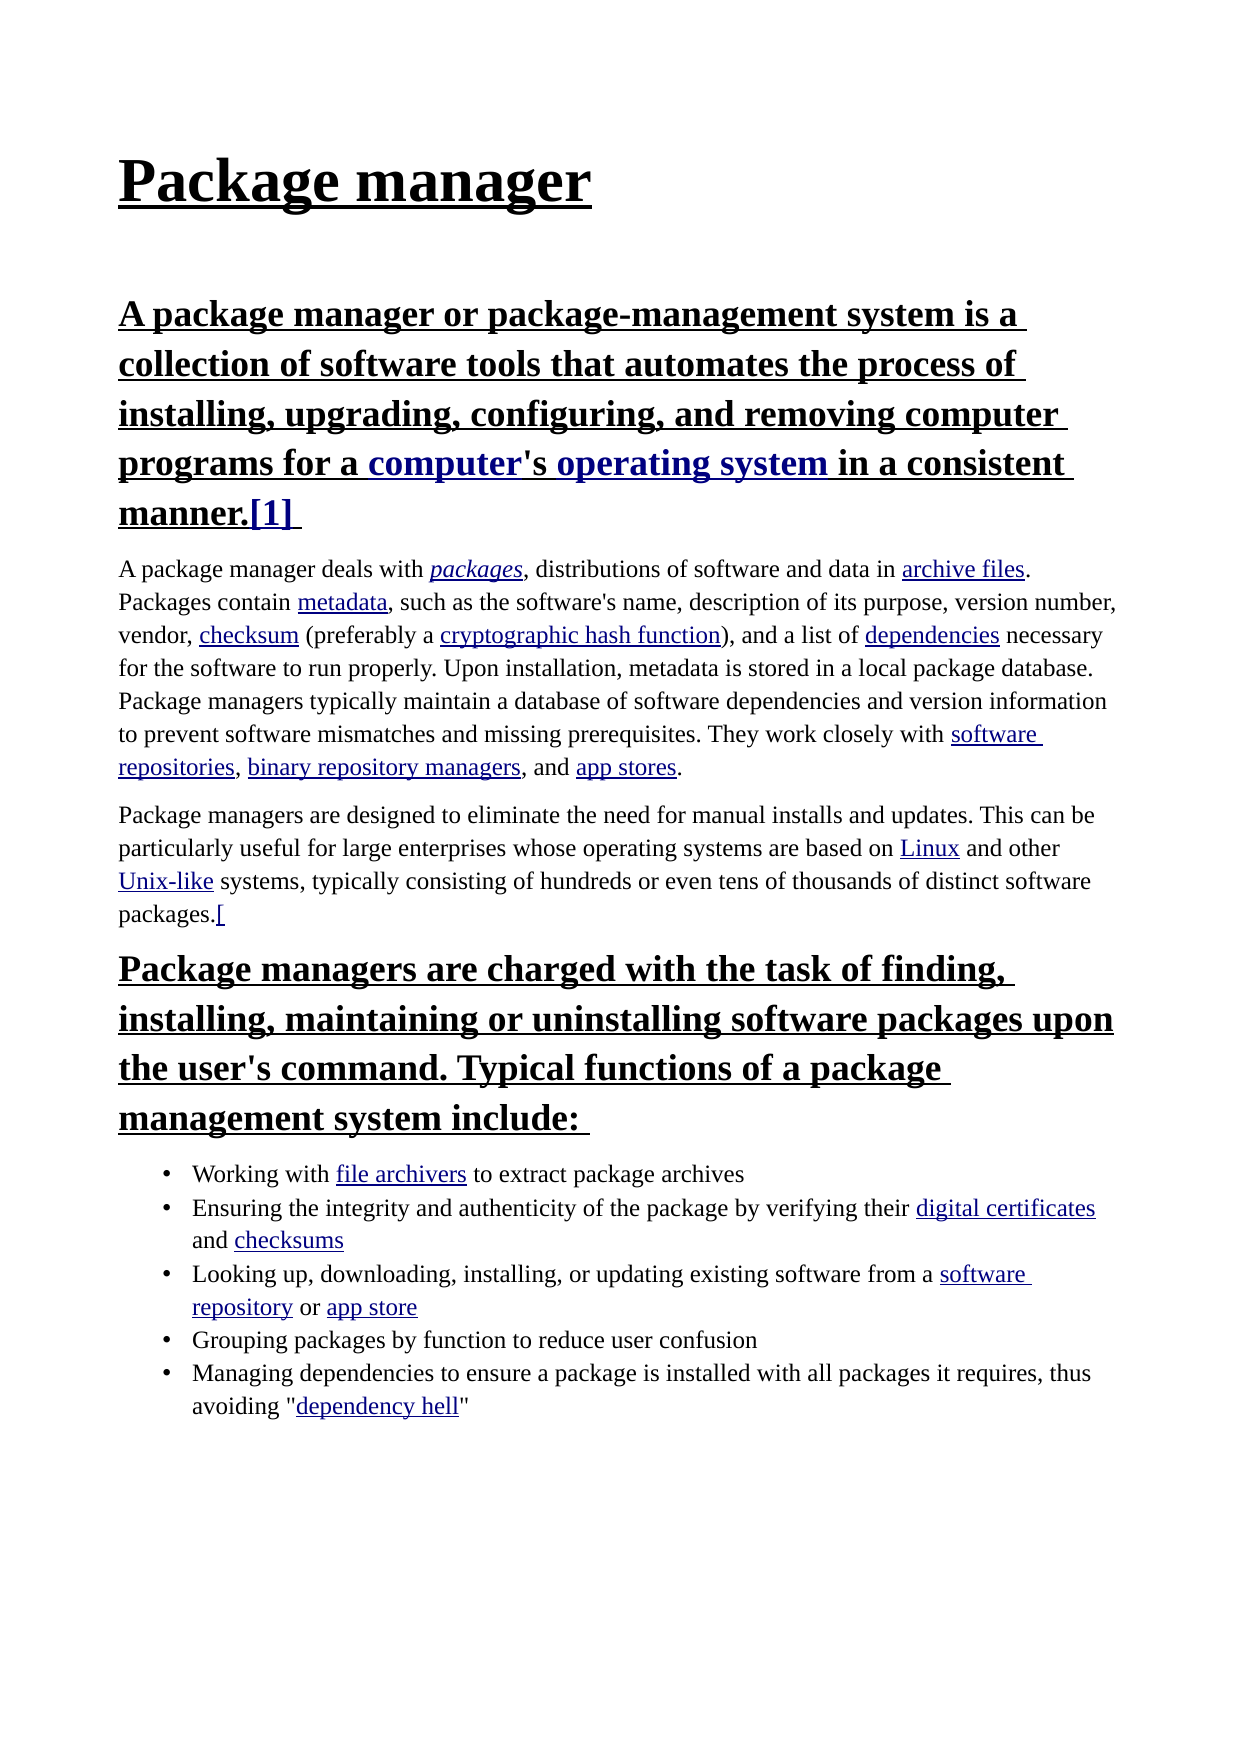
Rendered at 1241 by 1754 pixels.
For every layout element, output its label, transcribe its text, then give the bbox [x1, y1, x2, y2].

list Ensuring the integrity and authenticity of the package by verifying their digital certificates and checksums [162, 1193, 1122, 1254]
text A package manager deals with packages, distributions of software and data in archive files. Packages contain metadata, such as the software's name, description of its purpose, version number, vendor, checksum (preferably a cryptographic hash function), and a list of dependencies necessary for the software to run properly. Upon installation, metadata is stored in a local package database. Package managers typically maintain a database of software dependencies and version information to prevent software mismatches and missing prerequisites. They work closely with software repositories, binary repository managers, and app stores. [118, 554, 1122, 781]
text Package managers are charged with the task of finding, installing, maintaining or uninstalling software packages upon the user's command. Typical functions of a package management system include: [118, 947, 1122, 1138]
list Working with file archivers to extract package archives [162, 1159, 1122, 1188]
list Looking up, downloading, installing, or updating existing software from a software repository or app store [162, 1259, 1122, 1320]
text A package manager or package-management system is a collection of software tools that automates the process of installing, upgrading, configuring, and removing computer programs for a computer's operating system in a consistent manner.[1] [118, 292, 1122, 533]
text Package managers are designed to eliminate the need for manual installs and updates. This can be particularly useful for large enterprises whose operating systems are based on Linux and other Unix-like systems, typically consisting of hundreds or even tens of thousands of distinct software packages.[ [118, 800, 1122, 928]
list Grouping packages by function to reduce user confusion [162, 1325, 1122, 1353]
list Managing dependencies to ensure a package is installed with all packages it requires, thus avoiding "dependency hell" [162, 1358, 1122, 1419]
subtitle Package manager [118, 143, 1122, 215]
